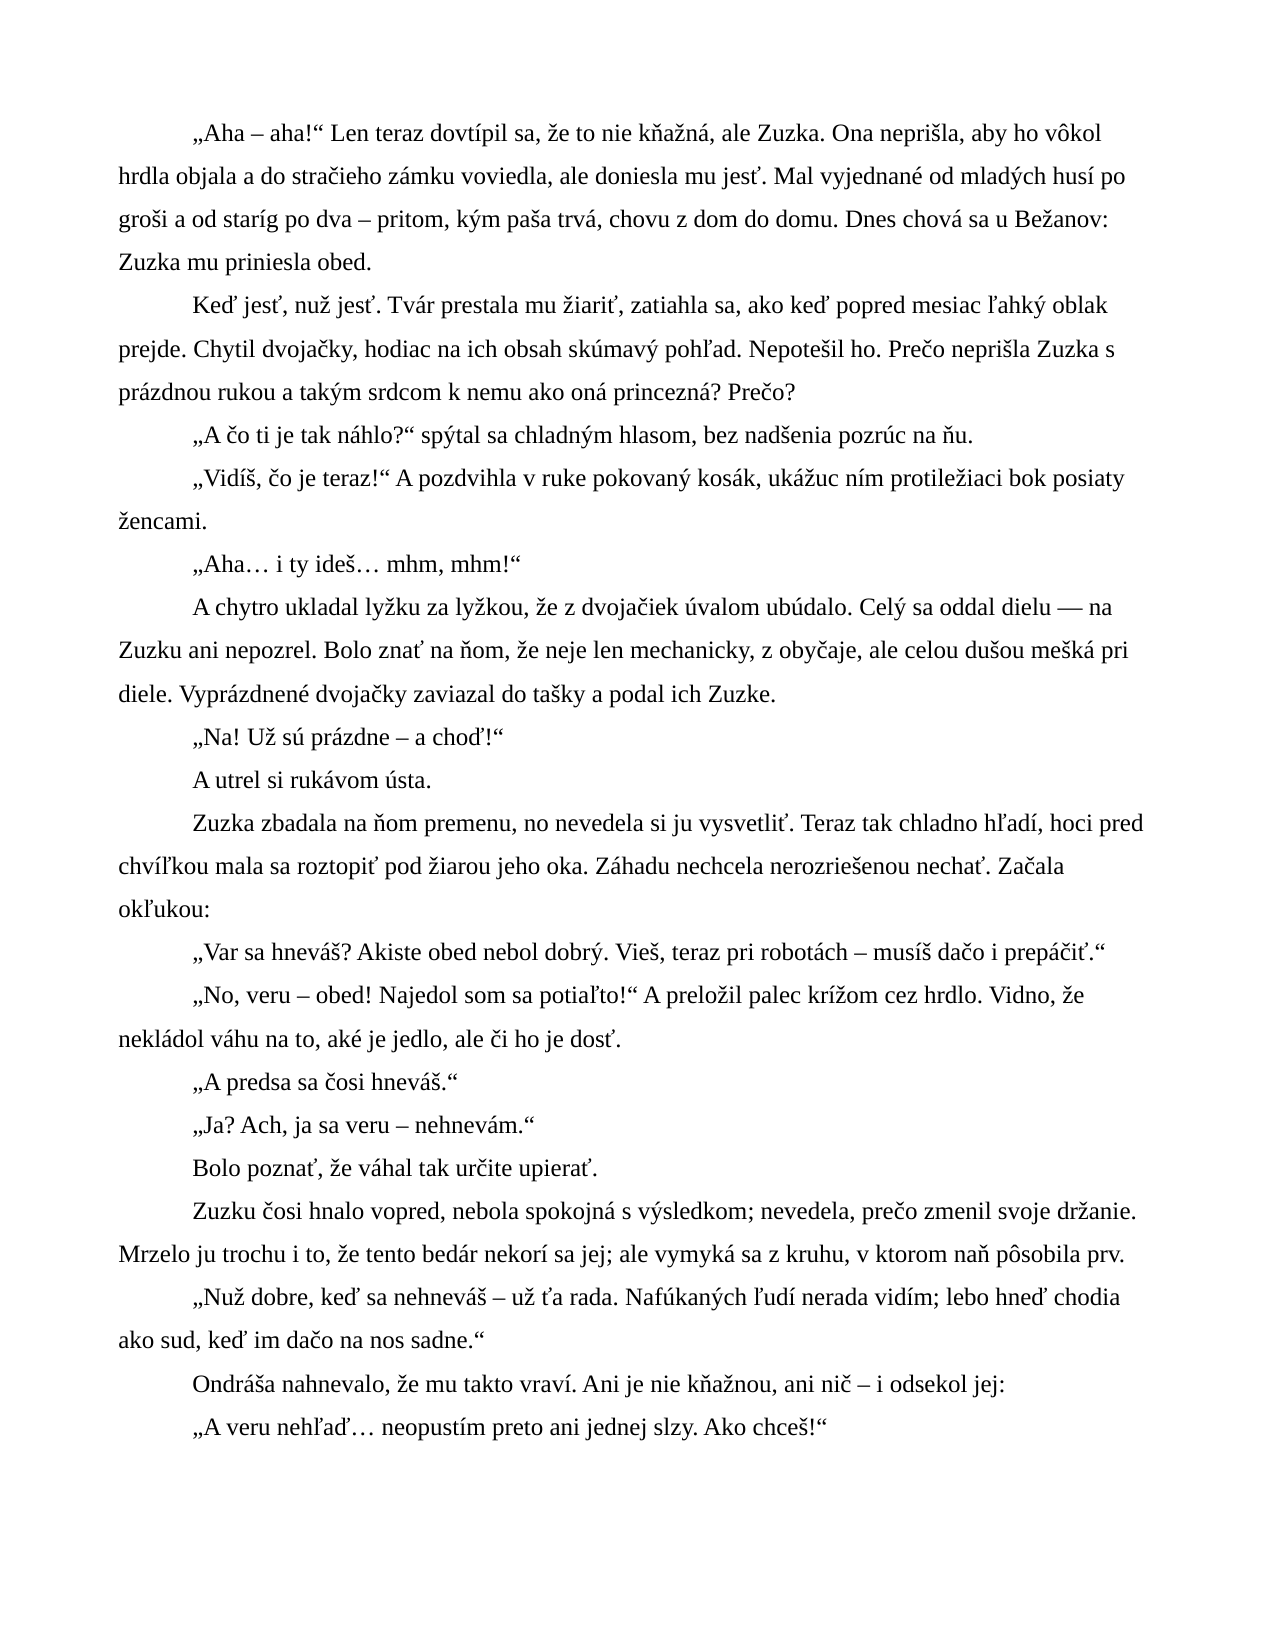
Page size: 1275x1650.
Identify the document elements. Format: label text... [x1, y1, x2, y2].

text „A veru nehľaď… neopustím preto ani jednej slzy. Ako chceš!“ [118, 1412, 1157, 1441]
text „Var sa hneváš? Akiste obed nebol dobrý. Vieš, teraz pri robotách – musíš dačo i prepáčiť.“ [118, 937, 1157, 966]
text „Na! Už sú prázdne – a choď!“ [118, 722, 1157, 751]
text „A predsa sa čosi hneváš.“ [118, 1067, 1157, 1096]
text „Aha… i ty ideš… mhm, mhm!“ [118, 549, 1157, 578]
text „Vidíš, čo je teraz!“ A pozdvihla v ruke pokovaný kosák, ukážuc ním protiležiaci bok posiaty žencami. [118, 463, 1157, 535]
text Keď jesť, nuž jesť. Tvár prestala mu žiariť, zatiahla sa, ako keď popred mesiac ľahký oblak prejde. Chytil dvojačky, hodiac na ich obsah skúmavý pohľad. Nepotešil ho. Prečo neprišla Zuzka s prázdnou rukou a takým srdcom k nemu ako oná princezná? Prečo? [118, 291, 1157, 406]
text Bolo poznať, že váhal tak určite upierať. [118, 1153, 1157, 1182]
text „Nuž dobre, keď sa nehneváš – už ťa rada. Nafúkaných ľudí nerada vidím; lebo hneď chodia ako sud, keď im dačo na nos sadne.“ [118, 1282, 1157, 1354]
text „No, veru – obed! Najedol som sa potiaľto!“ A preložil palec krížom cez hrdlo. Vidno, že nekládol váhu na to, aké je jedlo, ale či ho je dosť. [118, 981, 1157, 1052]
text Zuzka zbadala na ňom premenu, no nevedela si ju vysvetliť. Teraz tak chladno hľadí, hoci pred chvíľkou mala sa roztopiť pod žiarou jeho oka. Záhadu nechcela nerozriešenou nechať. Začala okľukou: [118, 808, 1157, 923]
text A utrel si rukávom ústa. [118, 765, 1157, 794]
text „Ja? Ach, ja sa veru – nehnevám.“ [118, 1110, 1157, 1139]
text „A čo ti je tak náhlo?“ spýtal sa chladným hlasom, bez nadšenia pozrúc na ňu. [118, 420, 1157, 449]
text Zuzku čosi hnalo vopred, nebola spokojná s výsledkom; nevedela, prečo zmenil svoje držanie. Mrzelo ju trochu i to, že tento bedár nekorí sa jej; ale vymyká sa z kruhu, v ktorom naň pôsobila prv. [118, 1196, 1157, 1268]
text Ondráša nahnevalo, že mu takto vraví. Ani je nie kňažnou, ani nič – i odsekol jej: [118, 1369, 1157, 1397]
text „Aha – aha!“ Len teraz dovtípil sa, že to nie kňažná, ale Zuzka. Ona neprišla, aby ho vôkol hrdla objala a do stračieho zámku voviedla, ale doniesla mu jesť. Mal vyjednané od mladých husí po groši a od staríg po dva – pritom, kým paša trvá, chovu z dom do domu. Dnes chová sa u Bežanov: Zuzka mu priniesla obed. [118, 118, 1157, 276]
text A chytro ukladal lyžku za lyžkou, že z dvojačiek úvalom ubúdalo. Celý sa oddal dielu — na Zuzku ani nepozrel. Bolo znať na ňom, že neje len mechanicky, z obyčaje, ale celou dušou mešká pri diele. Vyprázdnené dvojačky zaviazal do tašky a podal ich Zuzke. [118, 592, 1157, 707]
